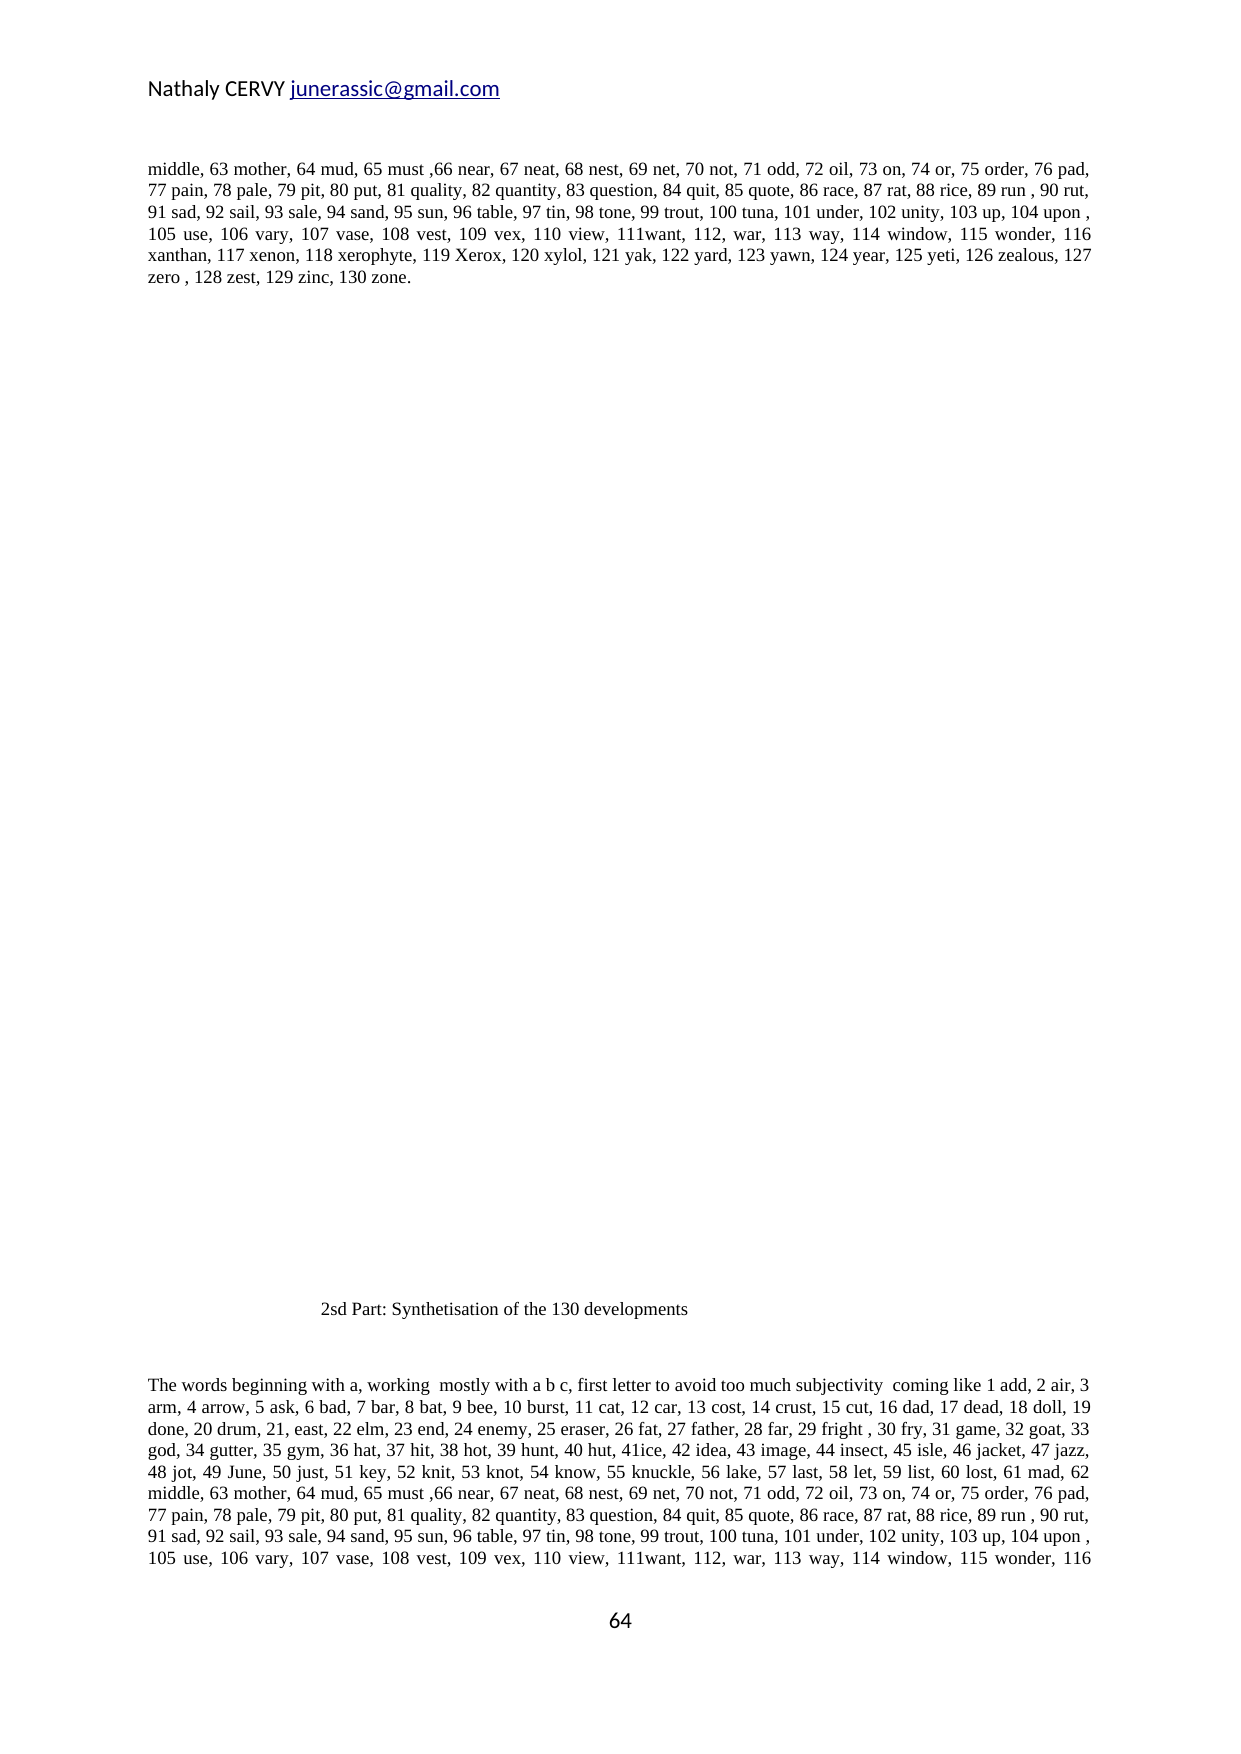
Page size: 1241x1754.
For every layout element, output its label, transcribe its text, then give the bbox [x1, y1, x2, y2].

text 2sd Part: Synthetisation of the 130 developments [148, 1298, 1093, 1319]
text middle, 63 mother, 64 mud, 65 must ,66 near, 67 neat, 68 nest, 69 net, 70 not, 71 odd, 72 oil, 73 on, 74 or, 75 order, 76 pad, 77 pain, 78 pale, 79 pit, 80 put, 81 quality, 82 quantity, 83 question, 84 quit, 85 quote, 86 race, 87 rat, 88 rice, 89 run , 90 rut, 91 sad, 92 sail, 93 sale, 94 sand, 95 sun, 96 table, 97 tin, 98 tone, 99 trout, 100 tuna, 101 under, 102 unity, 103 up, 104 upon , 105 use, 106 vary, 107 vase, 108 vest, 109 vex, 110 view, 111want, 112, war, 113 way, 114 window, 115 wonder, 116 xanthan, 117 xenon, 118 xerophyte, 119 Xerox, 120 xylol, 121 yak, 122 yard, 123 yawn, 124 year, 125 yeti, 126 zealous, 127 zero , 128 zest, 129 zinc, 130 zone. [148, 158, 1093, 287]
text The words beginning with a, working mostly with a b c, first letter to avoid too much subjectivity coming like 1 add, 2 air, 3 arm, 4 arrow, 5 ask, 6 bad, 7 bar, 8 bat, 9 bee, 10 burst, 11 cat, 12 car, 13 cost, 14 crust, 15 cut, 16 dad, 17 dead, 18 doll, 19 done, 20 drum, 21, east, 22 elm, 23 end, 24 enemy, 25 eraser, 26 fat, 27 father, 28 far, 29 fright , 30 fry, 31 game, 32 goat, 33 god, 34 gutter, 35 gym, 36 hat, 37 hit, 38 hot, 39 hunt, 40 hut, 41ice, 42 idea, 43 image, 44 insect, 45 isle, 46 jacket, 47 jazz, 48 jot, 49 June, 50 just, 51 key, 52 knit, 53 knot, 54 know, 55 knuckle, 56 lake, 57 last, 58 let, 59 list, 60 lost, 61 mad, 62 middle, 63 mother, 64 mud, 65 must ,66 near, 67 neat, 68 nest, 69 net, 70 not, 71 odd, 72 oil, 73 on, 74 or, 75 order, 76 pad, 77 pain, 78 pale, 79 pit, 80 put, 81 quality, 82 quantity, 83 question, 84 quit, 85 quote, 86 race, 87 rat, 88 rice, 89 run , 90 rut, 91 sad, 92 sail, 93 sale, 94 sand, 95 sun, 96 table, 97 tin, 98 tone, 99 trout, 100 tuna, 101 under, 102 unity, 103 up, 104 upon , 105 use, 106 vary, 107 vase, 108 vest, 109 vex, 110 view, 111want, 112, war, 113 way, 114 window, 115 wonder, 116 [148, 1374, 1093, 1568]
